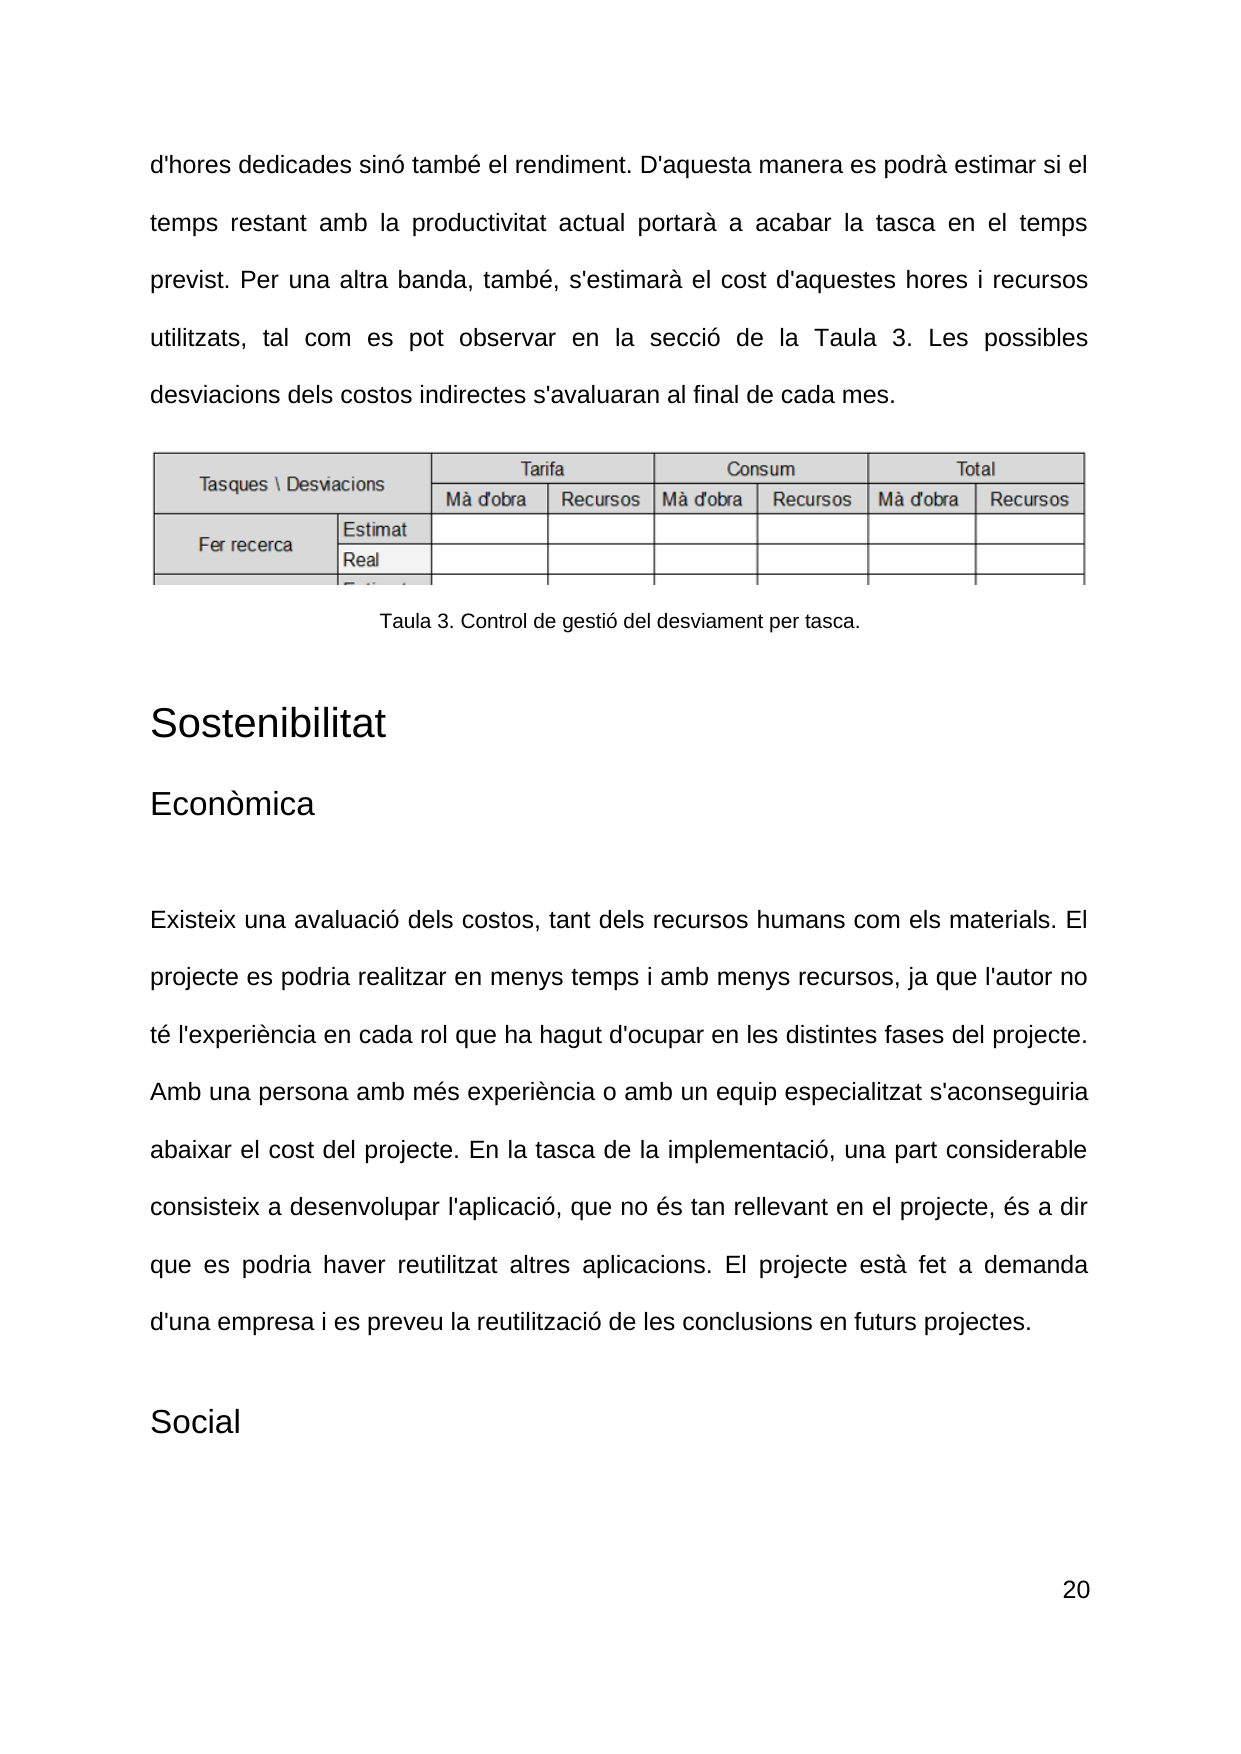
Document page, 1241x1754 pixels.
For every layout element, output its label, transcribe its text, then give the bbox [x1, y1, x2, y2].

text Taula 3. Control de gestió del desviament per tasca. [150, 585, 1090, 633]
subtitle Social [150, 1402, 1090, 1441]
text d'hores dedicades sinó també el rendiment. D'aquesta manera es podrà estimar si el temps restant amb la productivitat actual portarà a acabar la tasca en el temps previst. Per una altra banda, també, s'estimarà el cost d'aquestes hores i recursos utilitzats, tal com es pot observar en la secció de la Taula 3. Les possibles desviacions dels costos indirectes s'avaluaran al final de cada mes. [150, 150, 1090, 409]
picture [150, 450, 1091, 585]
subtitle Sostenibilitat [150, 698, 1090, 746]
subtitle Econòmica [150, 784, 1090, 822]
text Existeix una avaluació dels costos, tant dels recursos humans com els materials. El projecte es podria realitzar en menys temps i amb menys recursos, ja que l'autor no té l'experiència en cada rol que ha hagut d'ocupar en les distintes fases del projecte. Amb una persona amb més experiència o amb un equip especialitzat s'aconseguiria abaixar el cost del projecte. En la tasca de la implementació, una part considerable consisteix a desenvolupar l'aplicació, que no és tan rellevant en el projecte, és a dir que es podria haver reutilitzat altres aplicacions. El projecte està fet a demanda d'una empresa i es preveu la reutilització de les conclusions en futurs projectes. [150, 905, 1090, 1336]
